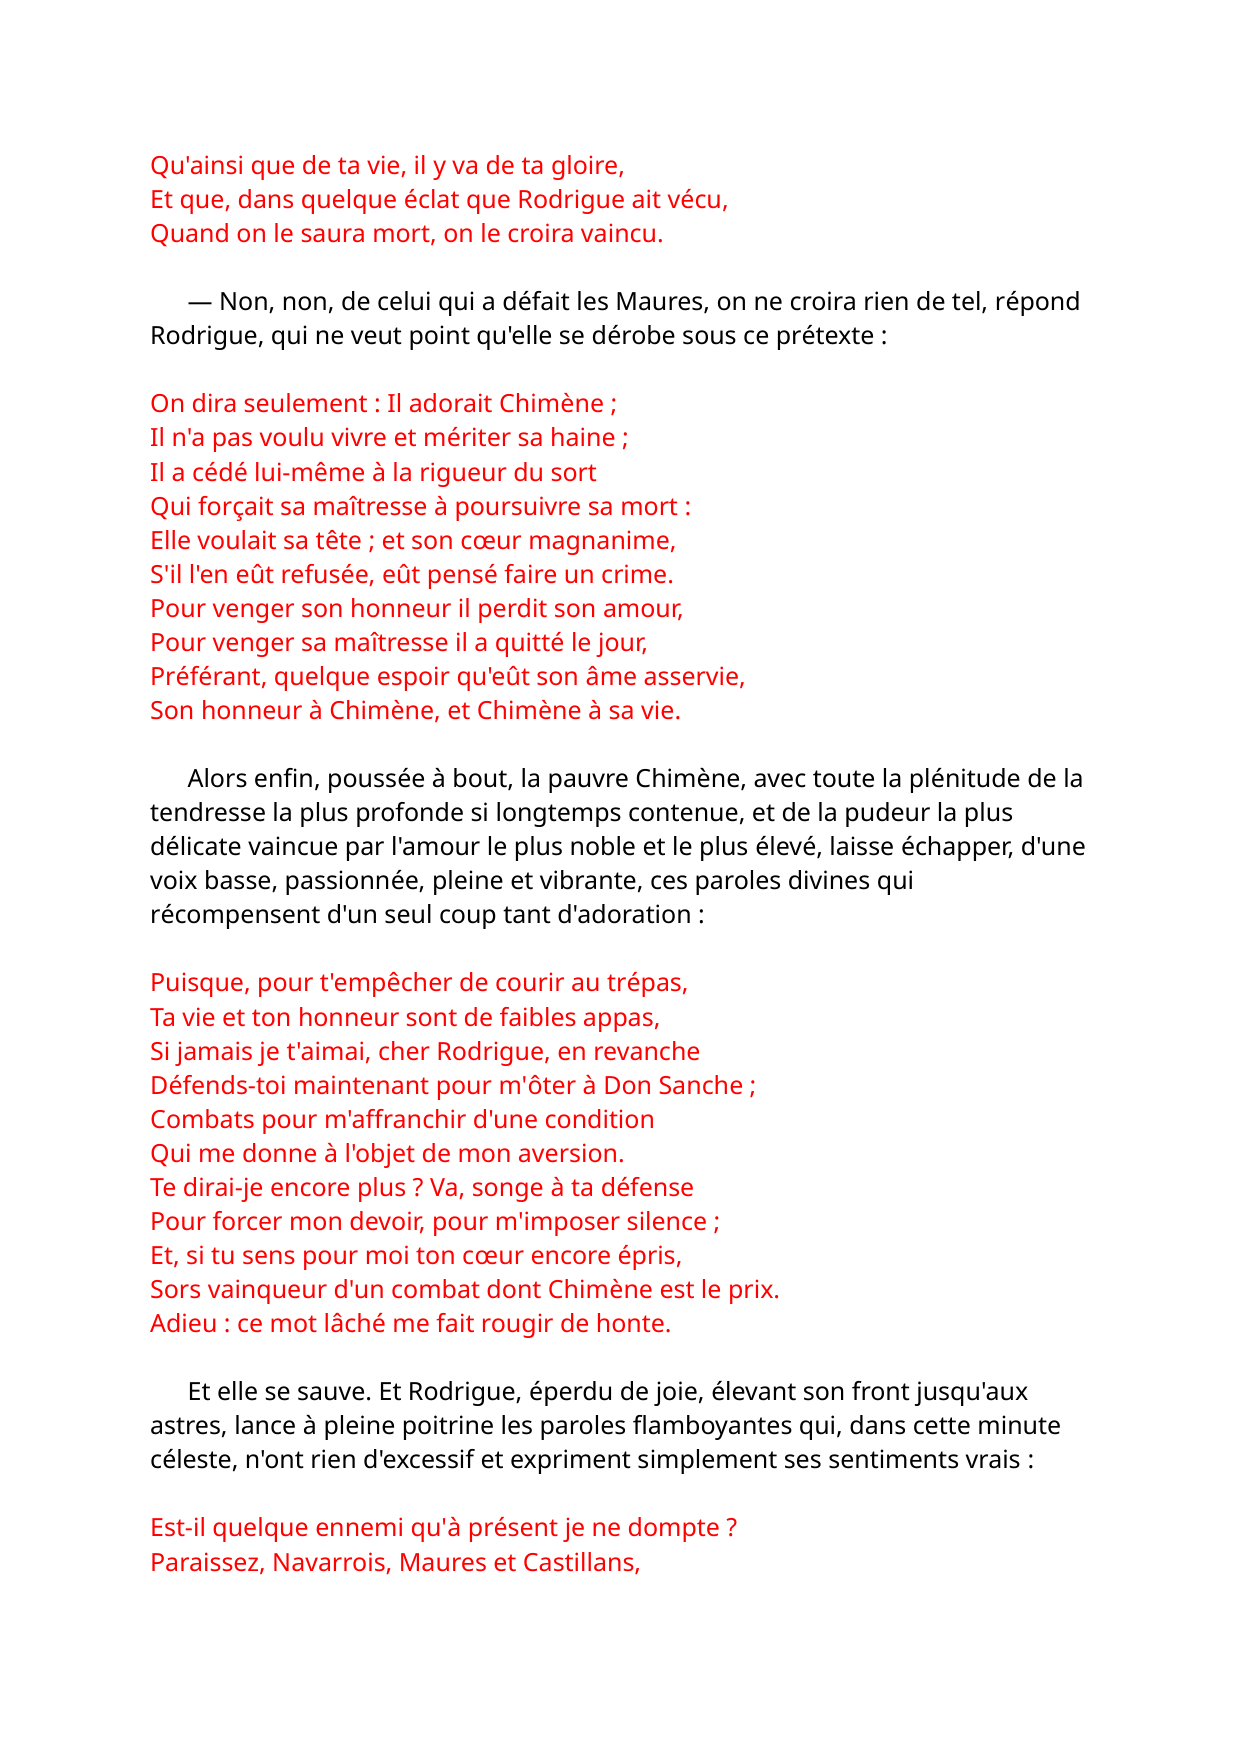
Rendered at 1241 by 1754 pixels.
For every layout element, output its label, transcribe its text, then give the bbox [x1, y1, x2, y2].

text Et elle se sauve. Et Rodrigue, éperdu de joie, élevant son front jusqu'aux astres, lance à pleine poitrine les paroles flamboyantes qui, dans cette minute céleste, n'ont rien d'excessif et expriment simplement ses sentiments vrais : [150, 1374, 1091, 1476]
text — Non, non, de celui qui a défait les Maures, on ne croira rien de tel, répond Rodrigue, qui ne veut point qu'elle se dérobe sous ce prétexte : [150, 284, 1091, 352]
text On dira seulement : Il adorait Chimène ; [150, 386, 1091, 420]
text Elle voulait sa tête ; et son cœur magnanime, [150, 522, 1091, 556]
text Pour venger son honneur il perdit son amour, [150, 590, 1091, 624]
text Son honneur à Chimène, et Chimène à sa vie. [150, 693, 1091, 727]
text Quand on le saura mort, on le croira vaincu. [150, 216, 1091, 250]
text Si jamais je t'aimai, cher Rodrigue, en revanche [150, 1033, 1091, 1067]
text Préférant, quelque espoir qu'eût son âme asservie, [150, 658, 1091, 693]
text Et, si tu sens pour moi ton cœur encore épris, [150, 1238, 1091, 1272]
text Paraissez, Navarrois, Maures et Castillans, [150, 1544, 1091, 1578]
text Défends-toi maintenant pour m'ôter à Don Sanche ; [150, 1067, 1091, 1101]
text Et que, dans quelque éclat que Rodrigue ait vécu, [150, 182, 1091, 216]
text Qui me donne à l'objet de mon aversion. [150, 1135, 1091, 1169]
text Ta vie et ton honneur sont de faibles appas, [150, 999, 1091, 1033]
text Pour venger sa maîtresse il a quitté le jour, [150, 624, 1091, 658]
text Alors enfin, poussée à bout, la pauvre Chimène, avec toute la plénitude de la tendresse la plus profonde si longtemps contenue, et de la pudeur la plus délicate vaincue par l'amour le plus noble et le plus élevé, laisse échapper, d'une voix basse, passionnée, pleine et vibrante, ces paroles divines qui récompensent d'un seul coup tant d'adoration : [150, 761, 1091, 931]
text Sors vainqueur d'un combat dont Chimène est le prix. [150, 1272, 1091, 1306]
text Puisque, pour t'empêcher de courir au trépas, [150, 965, 1091, 999]
text Combats pour m'affranchir d'une condition [150, 1101, 1091, 1135]
text S'il l'en eût refusée, eût pensé faire un crime. [150, 556, 1091, 590]
text Qu'ainsi que de ta vie, il y va de ta gloire, [150, 148, 1091, 182]
text Adieu : ce mot lâché me fait rougir de honte. [150, 1306, 1091, 1340]
text Est-il quelque ennemi qu'à présent je ne dompte ? [150, 1510, 1091, 1544]
text Qui forçait sa maîtresse à poursuivre sa mort : [150, 488, 1091, 522]
text Il n'a pas voulu vivre et mériter sa haine ; [150, 420, 1091, 454]
text Pour forcer mon devoir, pour m'imposer silence ; [150, 1203, 1091, 1238]
text Il a cédé lui-même à la rigueur du sort [150, 454, 1091, 488]
text Te dirai-je encore plus ? Va, songe à ta défense [150, 1169, 1091, 1203]
